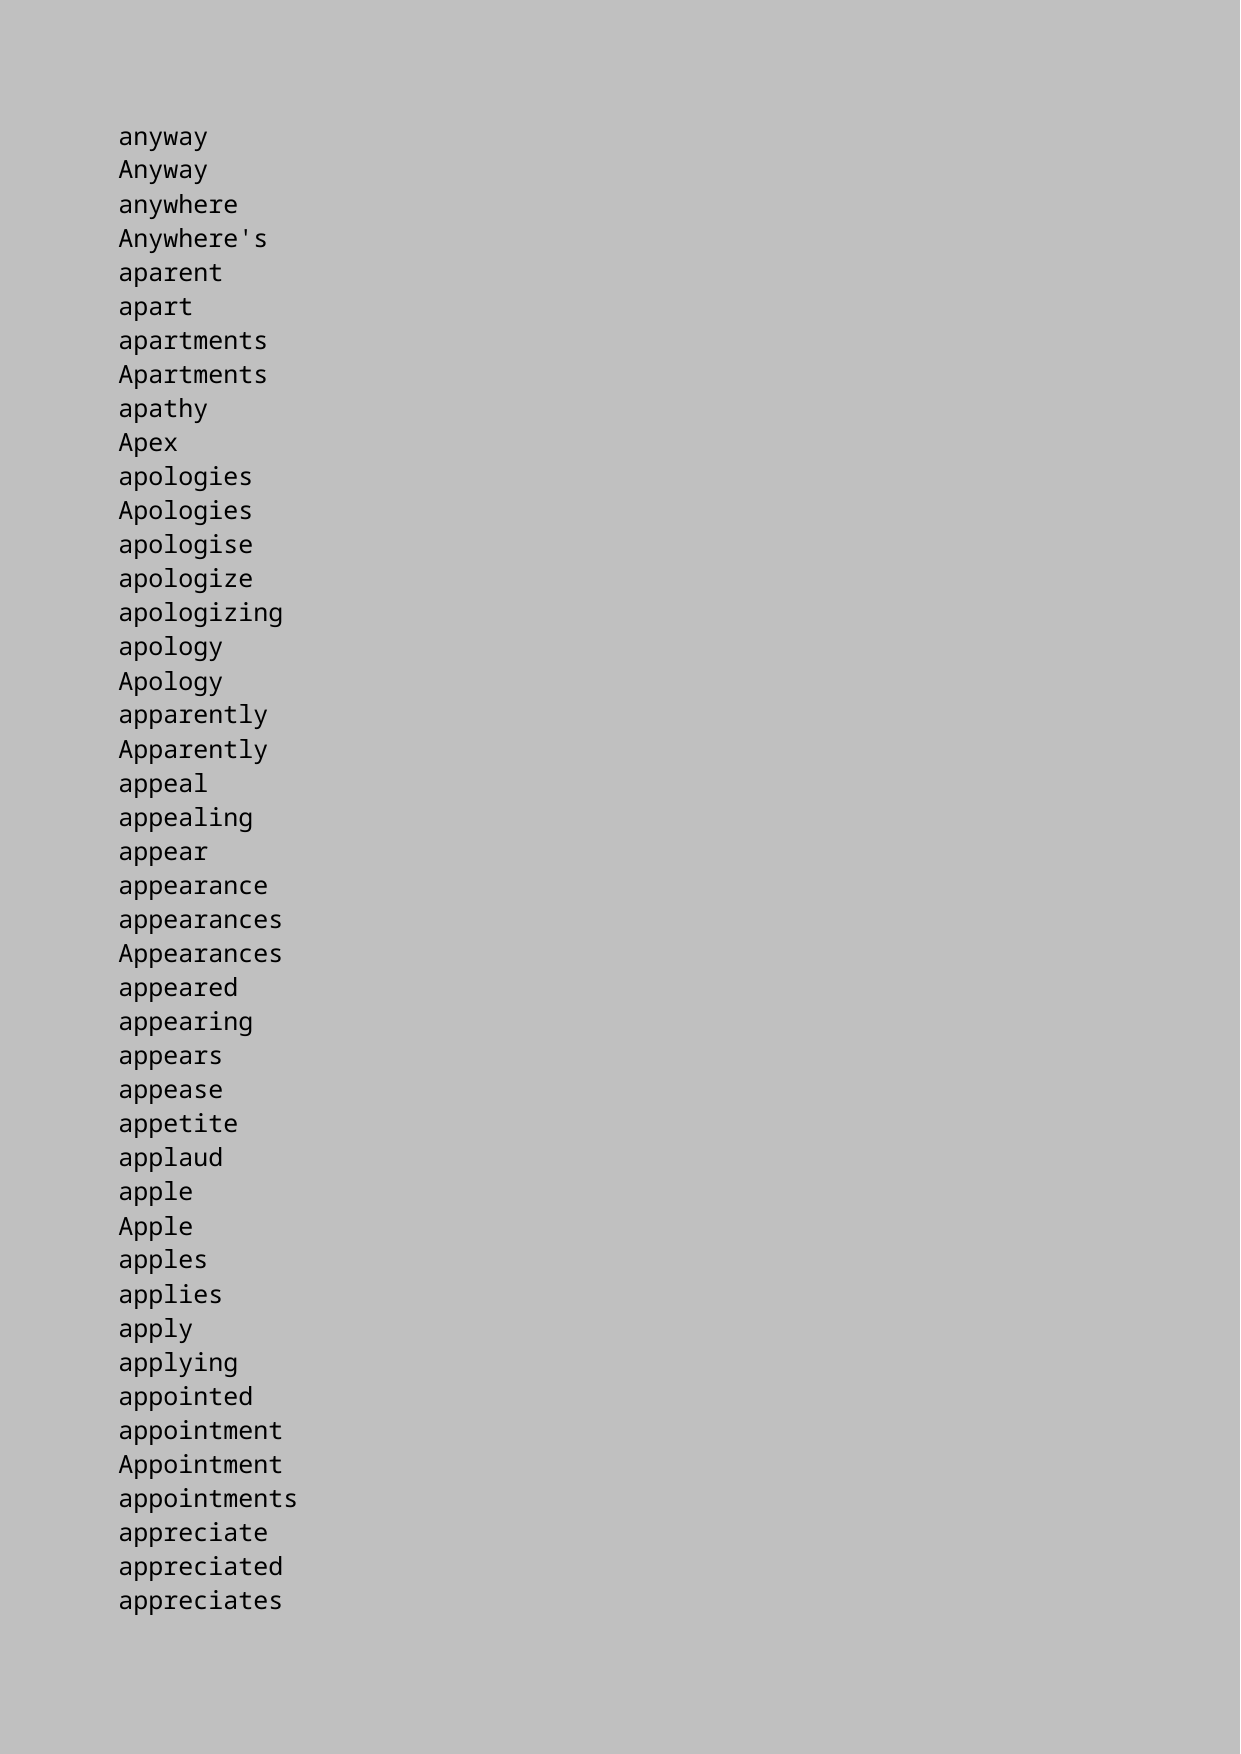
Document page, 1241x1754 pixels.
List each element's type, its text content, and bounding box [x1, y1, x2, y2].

text apologise [118, 527, 1122, 561]
text appeal [118, 765, 1122, 799]
text apologies [118, 459, 1122, 493]
text appointment [118, 1412, 1122, 1447]
text applies [118, 1276, 1122, 1310]
text appealing [118, 799, 1122, 833]
text aparent [118, 254, 1122, 288]
text Anywhere's [118, 220, 1122, 254]
text appearances [118, 902, 1122, 936]
text appetite [118, 1106, 1122, 1140]
text apple [118, 1174, 1122, 1208]
text appear [118, 833, 1122, 867]
text appreciated [118, 1549, 1122, 1583]
text Anyway [118, 152, 1122, 186]
text apartments [118, 322, 1122, 357]
text applying [118, 1344, 1122, 1378]
text applaud [118, 1140, 1122, 1174]
text apathy [118, 391, 1122, 425]
text appointed [118, 1378, 1122, 1412]
text apples [118, 1242, 1122, 1276]
text Apology [118, 663, 1122, 697]
text appearing [118, 1004, 1122, 1038]
text appearance [118, 867, 1122, 902]
text apparently [118, 697, 1122, 731]
text anywhere [118, 186, 1122, 220]
text appeared [118, 970, 1122, 1004]
text apologizing [118, 595, 1122, 629]
text anyway [118, 118, 1122, 152]
text apart [118, 288, 1122, 322]
text appreciate [118, 1515, 1122, 1549]
text apology [118, 629, 1122, 663]
text Apex [118, 425, 1122, 459]
text appointments [118, 1481, 1122, 1515]
text Apparently [118, 731, 1122, 765]
text Appearances [118, 936, 1122, 970]
text apply [118, 1310, 1122, 1344]
text Apple [118, 1208, 1122, 1242]
text Apartments [118, 357, 1122, 391]
text appease [118, 1072, 1122, 1106]
text appears [118, 1038, 1122, 1072]
text appreciates [118, 1583, 1122, 1617]
text Appointment [118, 1447, 1122, 1481]
text apologize [118, 561, 1122, 595]
text Apologies [118, 493, 1122, 527]
